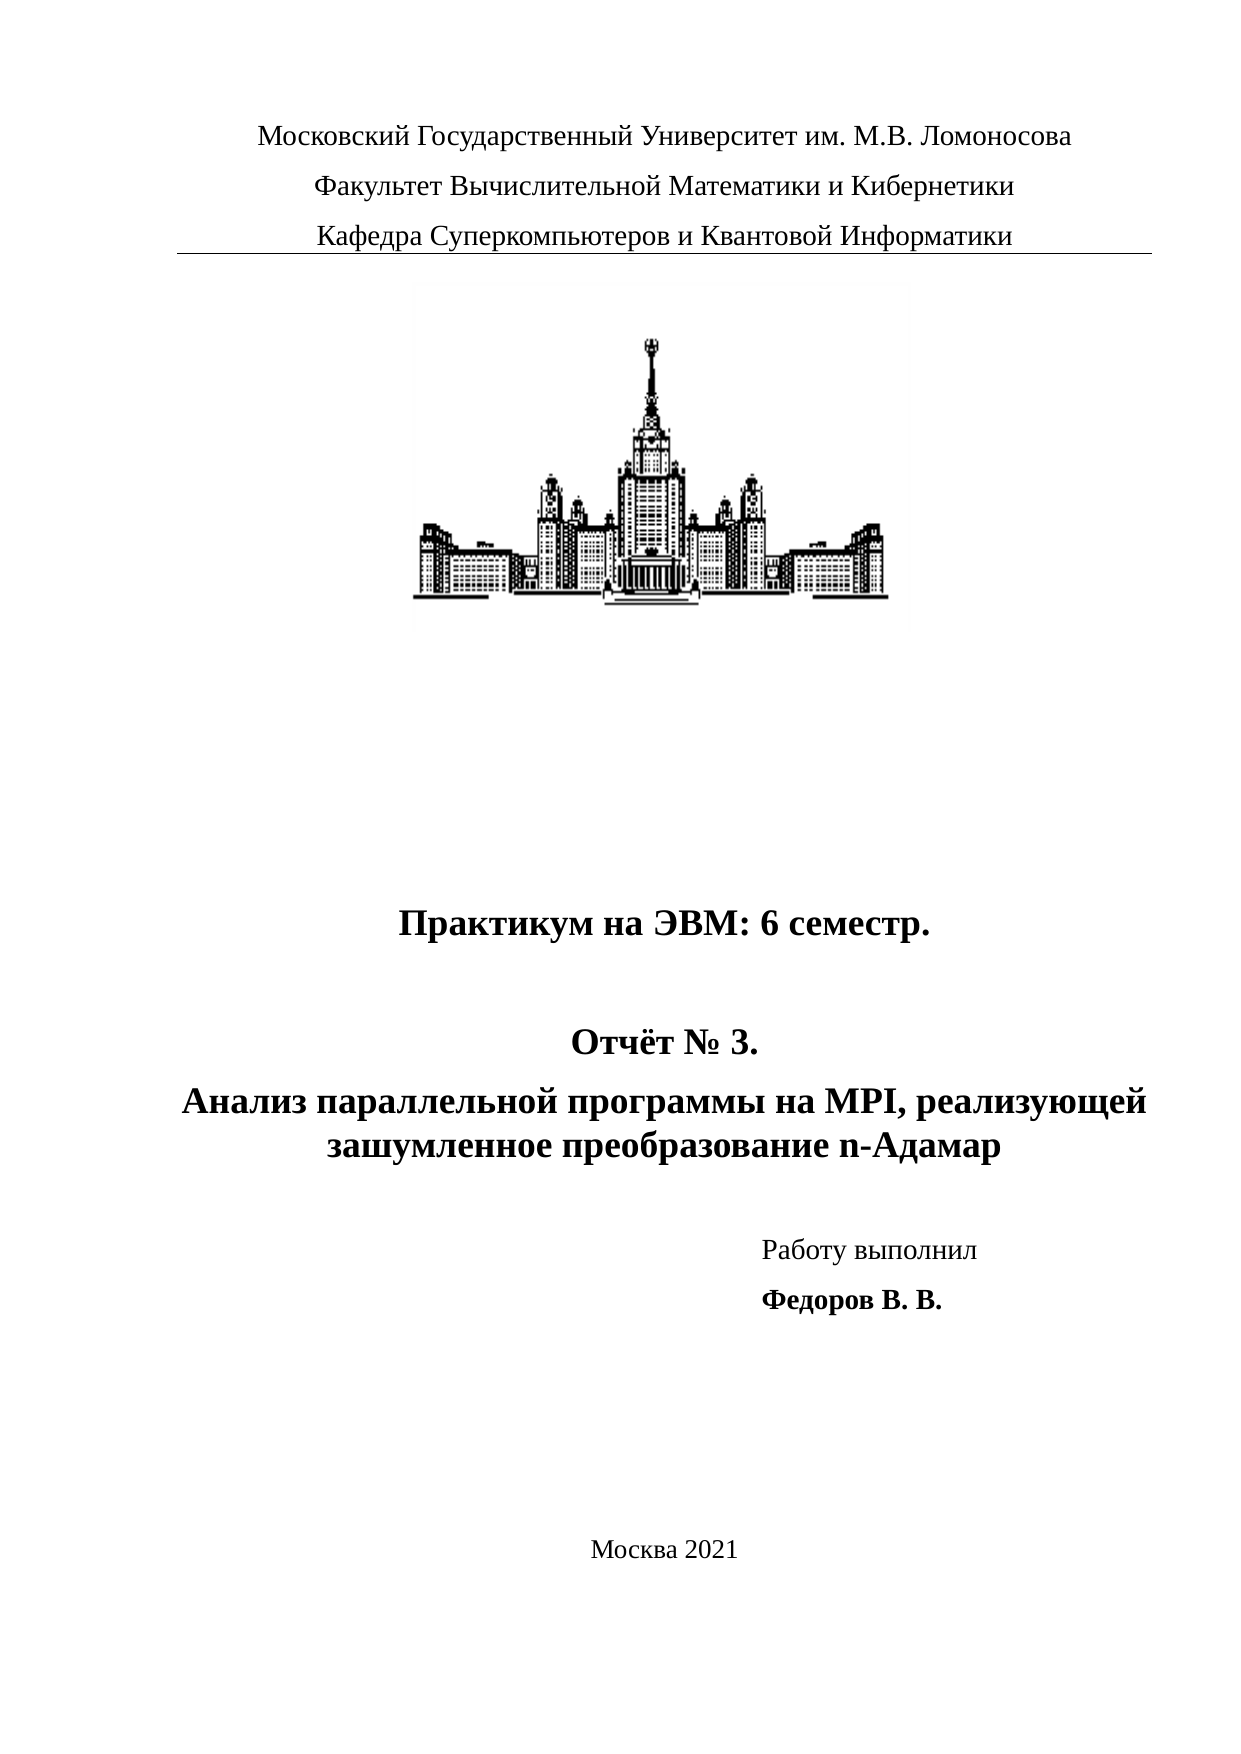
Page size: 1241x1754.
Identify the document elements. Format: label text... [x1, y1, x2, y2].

table_cell [756, 1338, 1098, 1399]
text Москва 2021 [177, 1534, 1152, 1565]
text Анализ параллельной программы на MPI, реализующей зашумленное преобразование n-Адамар [177, 1079, 1152, 1165]
text Практикум на ЭВМ: 6 семестр. [177, 901, 1152, 944]
text Московский Государственный Университет им. М.В. Ломоносова [177, 118, 1152, 152]
text Кафедра Суперкомпьютеров и Квантовой Информатики [177, 218, 1152, 253]
text Отчёт № 3. [177, 1019, 1152, 1063]
table_header Работу выполнил Федоров В. В. [756, 1226, 1098, 1337]
table_cell [183, 1338, 756, 1399]
text Факультет Вычислительной Математики и Кибернетики [177, 168, 1152, 201]
picture [343, 270, 986, 655]
table_header [183, 1226, 756, 1337]
